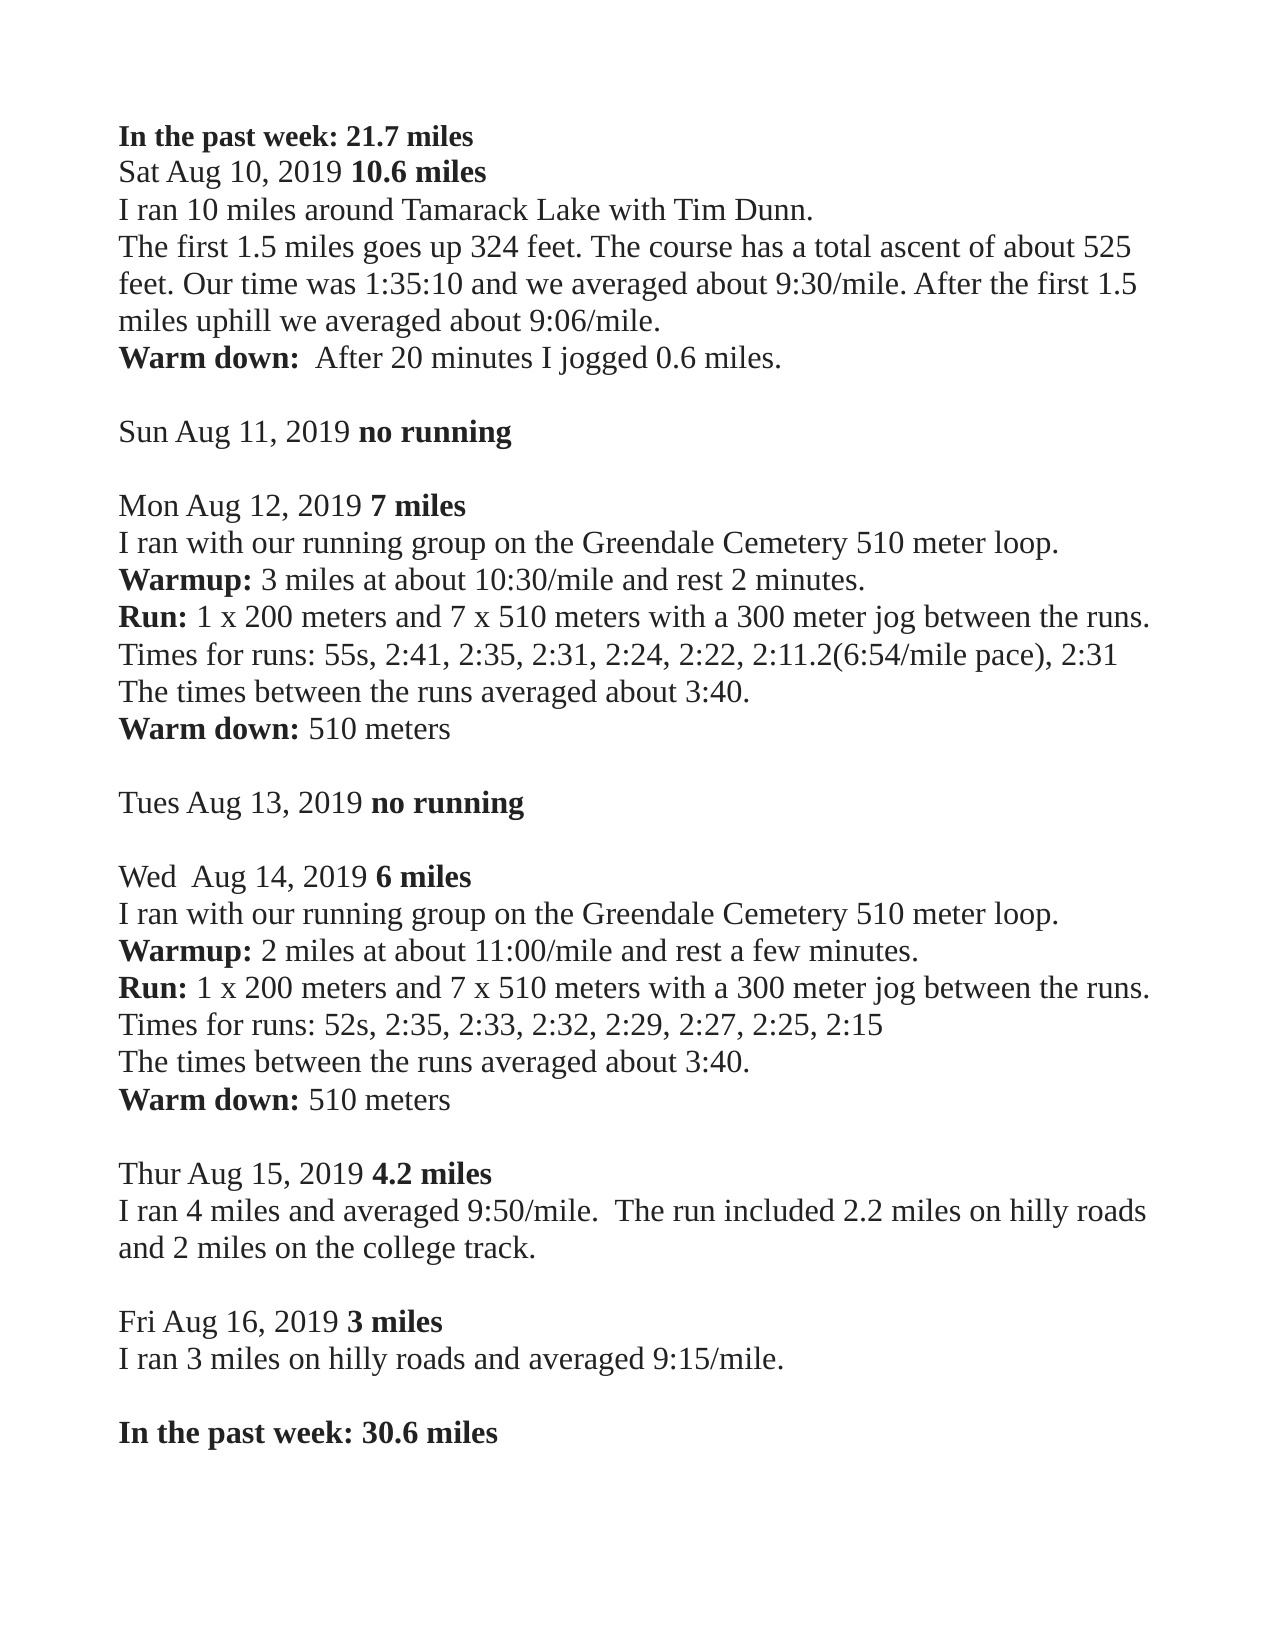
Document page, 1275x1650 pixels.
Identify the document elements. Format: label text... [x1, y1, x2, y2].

text Run: 1 x 200 meters and 7 x 510 meters with a 300 meter jog between the runs. [118, 969, 1161, 1006]
text In the past week: 21.7 miles [118, 118, 1161, 153]
text Sat Aug 10, 2019 10.6 miles [118, 153, 1161, 190]
text Warmup: 2 miles at about 11:00/mile and rest a few minutes. [118, 932, 1161, 969]
text Thur Aug 15, 2019 4.2 miles [118, 1154, 1161, 1191]
text Run: 1 x 200 meters and 7 x 510 meters with a 300 meter jog between the runs. [118, 598, 1161, 635]
text Warmup: 3 miles at about 10:30/mile and rest 2 minutes. [118, 561, 1161, 598]
text Times for runs: 52s, 2:35, 2:33, 2:32, 2:29, 2:27, 2:25, 2:15 [118, 1006, 1161, 1043]
text I ran with our running group on the Greendale Cemetery 510 meter loop. [118, 524, 1161, 561]
text Tues Aug 13, 2019 no running [118, 783, 1161, 820]
text The first 1.5 miles goes up 324 feet. The course has a total ascent of about 525 feet. Our time was 1:35:10 and we averaged about 9:30/mile. After the first 1.5 miles uphill we averaged about 9:06/mile. [118, 227, 1161, 338]
text I ran 3 miles on hilly roads and averaged 9:15/mile. [118, 1339, 1161, 1377]
text Warm down: 510 meters [118, 709, 1161, 746]
text The times between the runs averaged about 3:40. [118, 672, 1161, 709]
text Mon Aug 12, 2019 7 miles [118, 487, 1161, 524]
text Sun Aug 11, 2019 no running [118, 412, 1161, 449]
text I ran 10 miles around Tamarack Lake with Tim Dunn. [118, 190, 1161, 227]
text In the past week: 30.6 miles [118, 1414, 1161, 1451]
text I ran 4 miles and averaged 9:50/mile. The run included 2.2 miles on hilly roads and 2 miles on the college track. [118, 1191, 1161, 1265]
text The times between the runs averaged about 3:40. [118, 1043, 1161, 1080]
text I ran with our running group on the Greendale Cemetery 510 meter loop. [118, 894, 1161, 932]
text Wed Aug 14, 2019 6 miles [118, 857, 1161, 894]
text Times for runs: 55s, 2:41, 2:35, 2:31, 2:24, 2:22, 2:11.2(6:54/mile pace), 2:31 [118, 635, 1161, 672]
text Fri Aug 16, 2019 3 miles [118, 1302, 1161, 1339]
text Warm down: After 20 minutes I jogged 0.6 miles. [118, 338, 1161, 375]
text Warm down: 510 meters [118, 1080, 1161, 1117]
